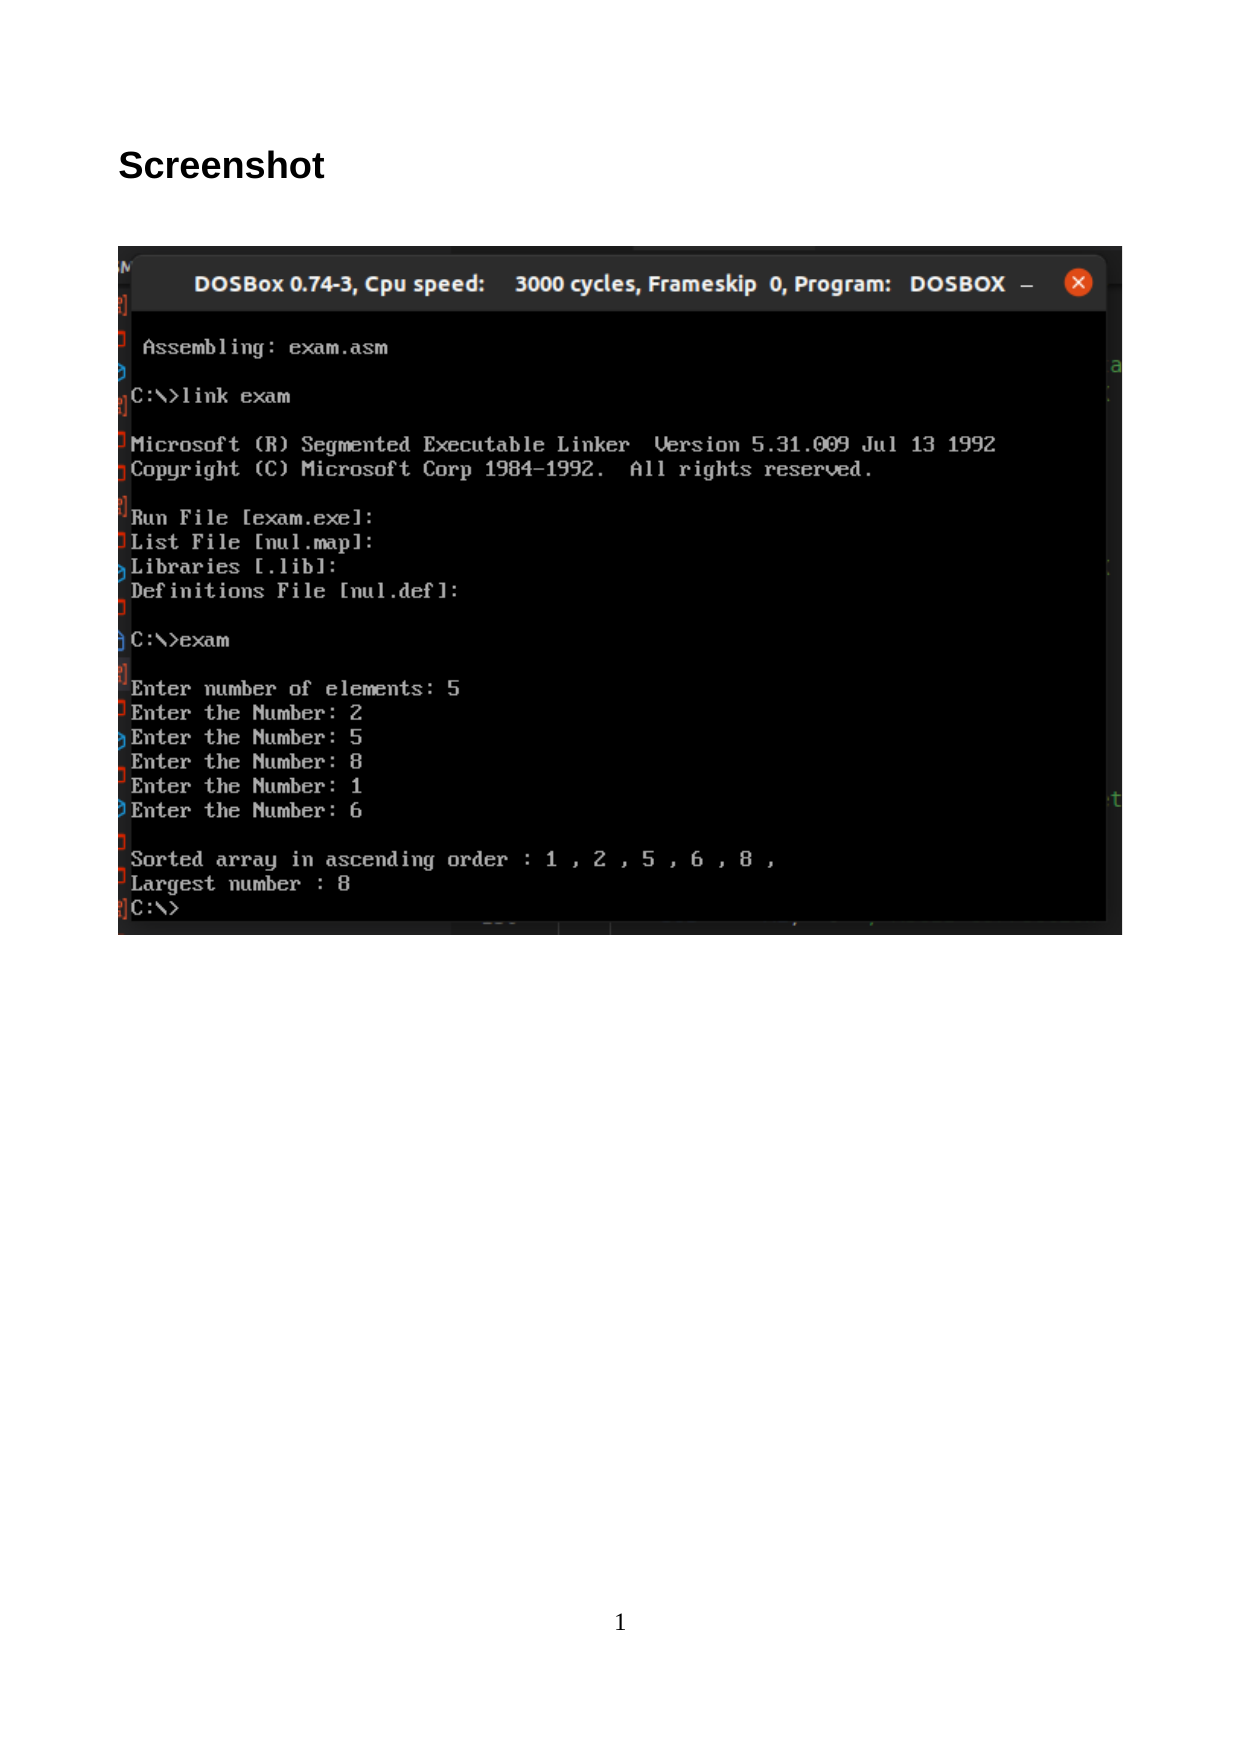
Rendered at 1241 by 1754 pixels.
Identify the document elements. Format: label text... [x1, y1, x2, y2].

picture [118, 246, 1123, 935]
subtitle Screenshot [118, 143, 1122, 187]
